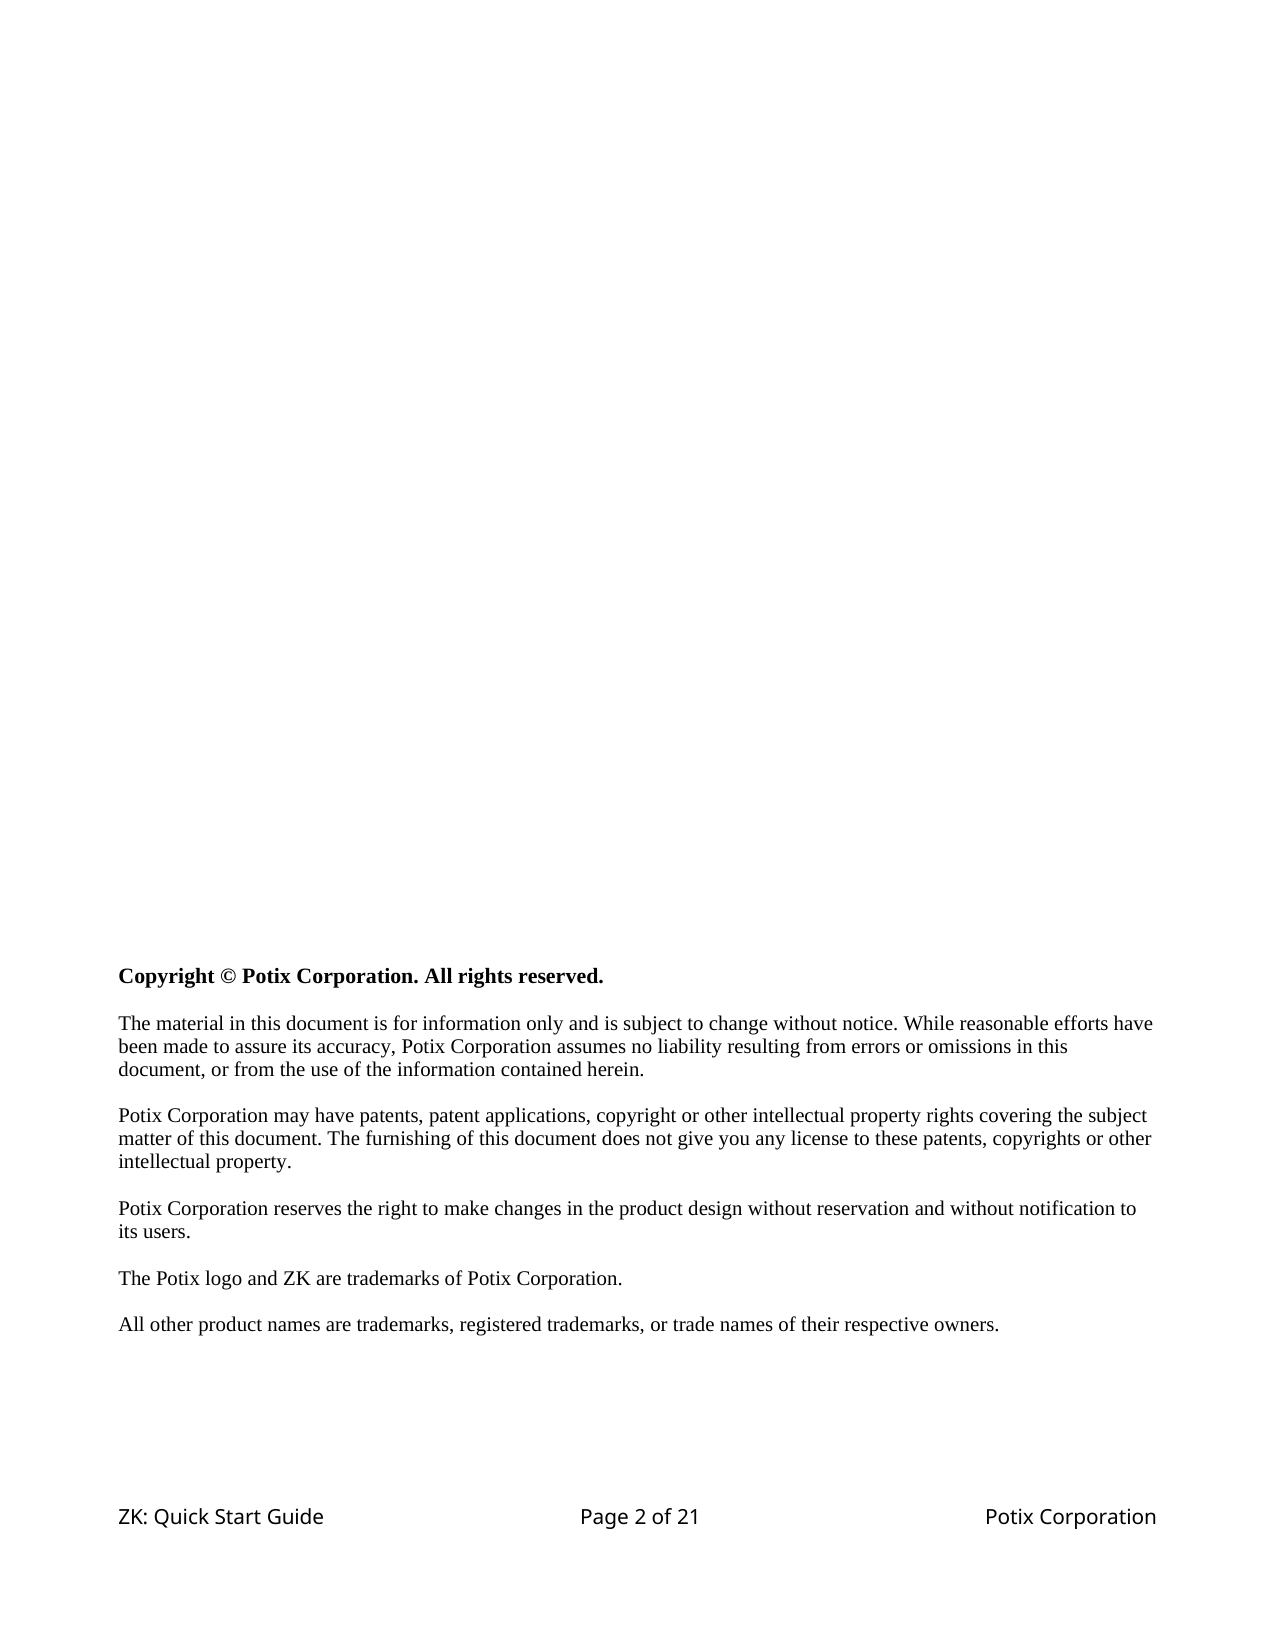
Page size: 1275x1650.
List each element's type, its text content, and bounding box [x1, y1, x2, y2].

text The material in this document is for information only and is subject to change without notice. While reasonable efforts have been made to assure its accuracy, Potix Corporation assumes no liability resulting from errors or omissions in this document, or from the use of the information contained herein. [118, 1011, 1157, 1081]
text Potix Corporation reserves the right to make changes in the product design without reservation and without notification to its users. [118, 1197, 1157, 1243]
text Copyright © Potix Corporation. All rights reserved. [118, 963, 1157, 988]
text All other product names are trademarks, registered trademarks, or trade names of their respective owners. [118, 1313, 1157, 1336]
text Potix Corporation may have patents, patent applications, copyright or other intellectual property rights covering the subject matter of this document. The furnishing of this document does not give you any license to these patents, copyrights or other intellectual property. [118, 1104, 1157, 1173]
text The Potix logo and ZK are trademarks of Potix Corporation. [118, 1267, 1157, 1289]
